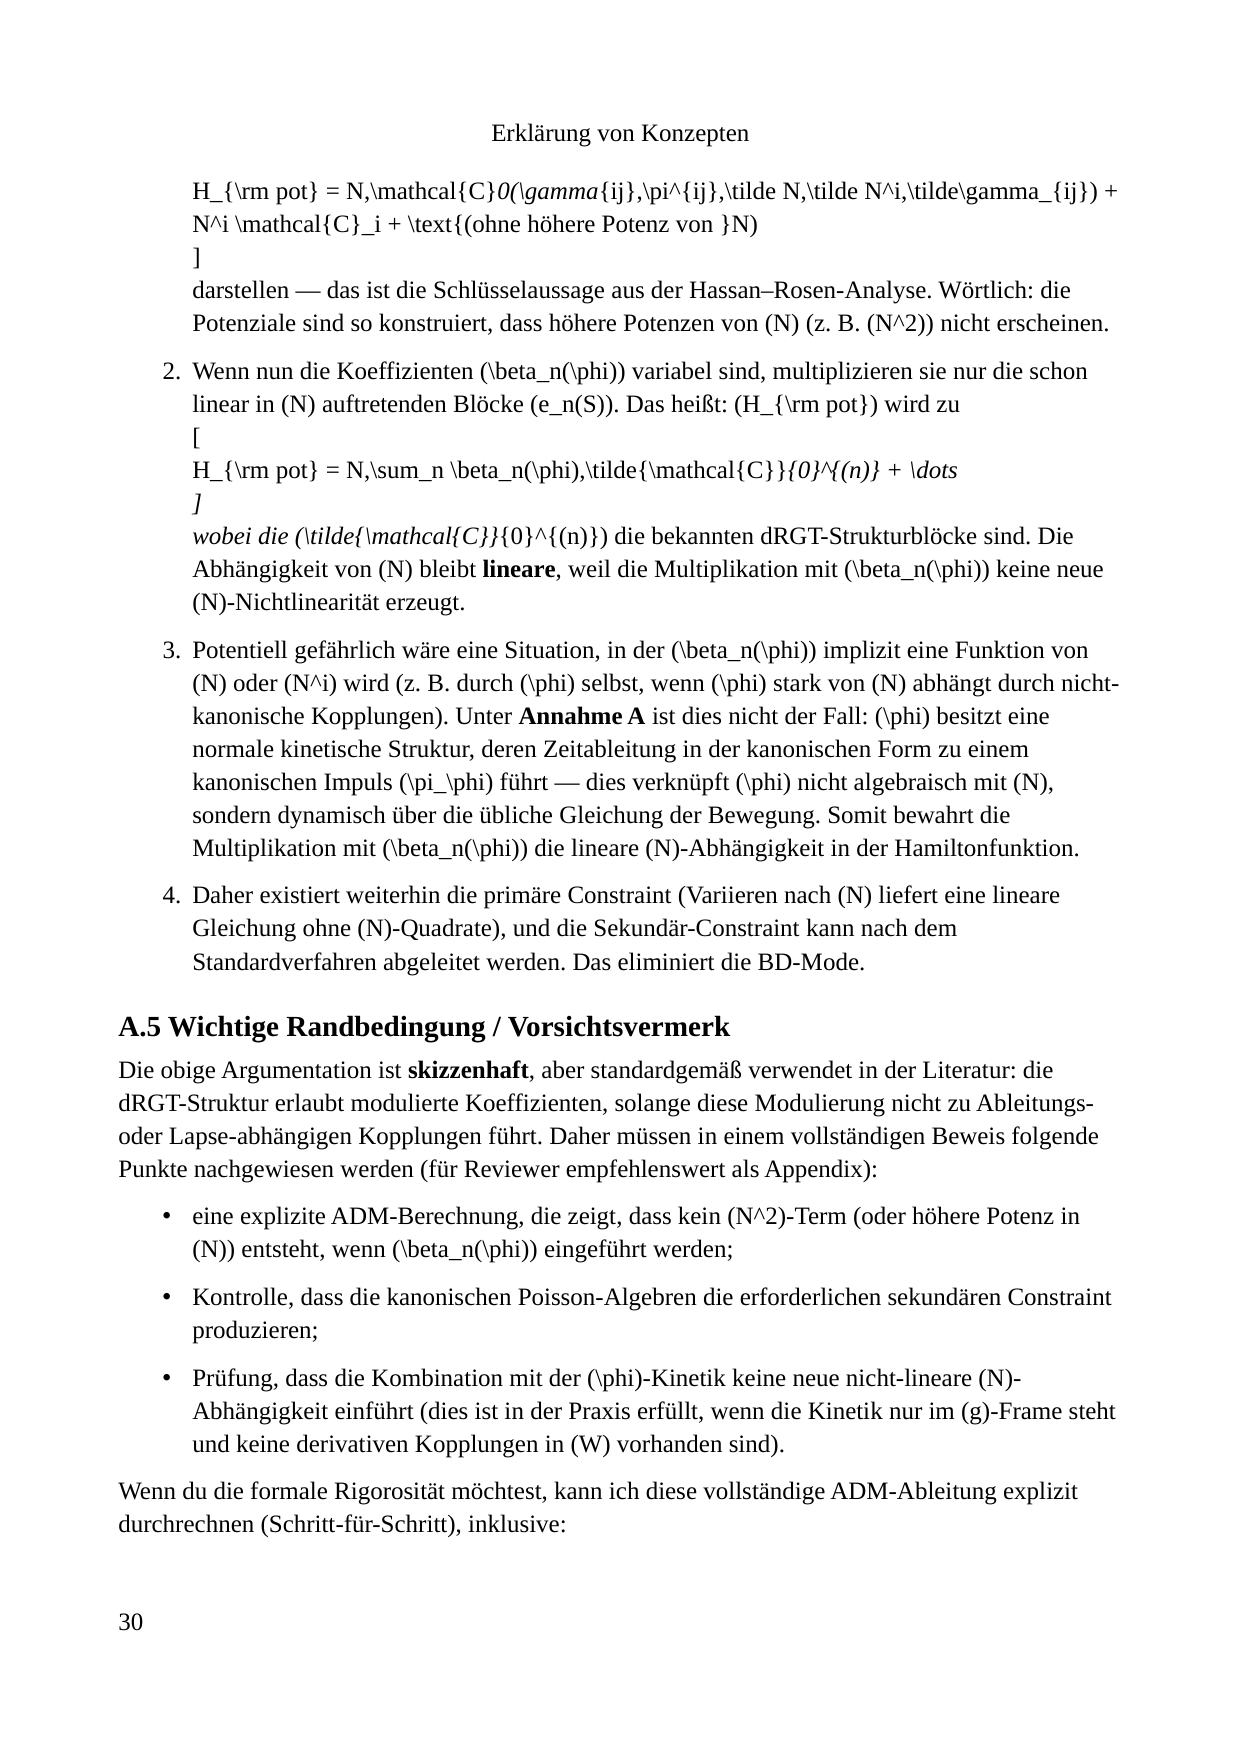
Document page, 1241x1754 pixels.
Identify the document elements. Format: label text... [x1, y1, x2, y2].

list eine explizite ADM-Berechnung, die zeigt, dass kein (N^2)-Term (oder höhere Potenz in (N)) entsteht, wenn (\beta_n(\phi)) eingeführt werden; [162, 1201, 1122, 1263]
text Die obige Argumentation ist skizzenhaft, aber standardgemäß verwendet in der Literatur: die dRGT-Struktur erlaubt modulierte Koeffizienten, solange diese Modulierung nicht zu Ableitungs- oder Lapse-abhängigen Kopplungen führt. Daher müssen in einem vollständigen Beweis folgende Punkte nachgewiesen werden (für Reviewer empfehlenswert als Appendix): [118, 1055, 1122, 1183]
subtitle A.5 Wichtige Randbedingung / Vorsichtsvermerk [118, 1009, 1122, 1042]
list Daher existiert weiterhin die primäre Constraint (Variieren nach (N) liefert eine lineare Gleichung ohne (N)-Quadrate), und die Sekundär-Constraint kann nach dem Standardverfahren abgeleitet werden. Das eliminiert die BD-Mode. [162, 881, 1122, 975]
list Potentiell gefährlich wäre eine Situation, in der (\beta_n(\phi)) implizit eine Funktion von (N) oder (N^i) wird (z. B. durch (\phi) selbst, wenn (\phi) stark von (N) abhängt durch nicht-kanonische Kopplungen). Unter Annahme A ist dies nicht der Fall: (\phi) besitzt eine normale kinetische Struktur, deren Zeitableitung in der kanonischen Form zu einem kanonischen Impuls (\pi_\phi) führt — dies verknüpft (\phi) nicht algebraisch mit (N), sondern dynamisch über die übliche Gleichung der Bewegung. Somit bewahrt die Multiplikation mit (\beta_n(\phi)) die lineare (N)-Abhängigkeit in der Hamiltonfunktion. [162, 635, 1122, 862]
list Kontrolle, dass die kanonischen Poisson-Algebren die erforderlichen sekundären Constraint produzieren; [162, 1282, 1122, 1344]
list Wenn nun die Koeffizienten (\beta_n(\phi)) variabel sind, multiplizieren sie nur die schon linear in (N) auftretenden Blöcke (e_n(S)). Das heißt: (H_{\rm pot}) wird zu [ H_{\rm pot} = N,\sum_n \beta_n(\phi),\tilde{\mathcal{C}}{0}^{(n)} + \dots ] wobei die (\tilde{\mathcal{C}}{0}^{(n)}) die bekannten dRGT-Strukturblöcke sind. Die Abhängigkeit von (N) bleibt lineare, weil die Multiplikation mit (\beta_n(\phi)) keine neue (N)-Nichtlinearität erzeugt. [162, 356, 1122, 616]
list Prüfung, dass die Kombination mit der (\phi)-Kinetik keine neue nicht-lineare (N)-Abhängigkeit einführt (dies ist in der Praxis erfüllt, wenn die Kinetik nur im (g)-Frame steht und keine derivativen Kopplungen in (W) vorhanden sind). [162, 1363, 1122, 1457]
list H_{\rm pot} = N,\mathcal{C}0(\gamma{ij},\pi^{ij},\tilde N,\tilde N^i,\tilde\gamma_{ij}) + N^i \mathcal{C}_i + \text{(ohne höhere Potenz von }N) ] darstellen — das ist die Schlüsselaussage aus der Hassan–Rosen-Analyse. Wörtlich: die Potenziale sind so konstruiert, dass höhere Potenzen von (N) (z. B. (N^2)) nicht erscheinen. [162, 176, 1122, 337]
text Wenn du die formale Rigorosität möchtest, kann ich diese vollständige ADM-Ableitung explizit durchrechnen (Schritt-für-Schritt), inklusive: [118, 1476, 1122, 1538]
